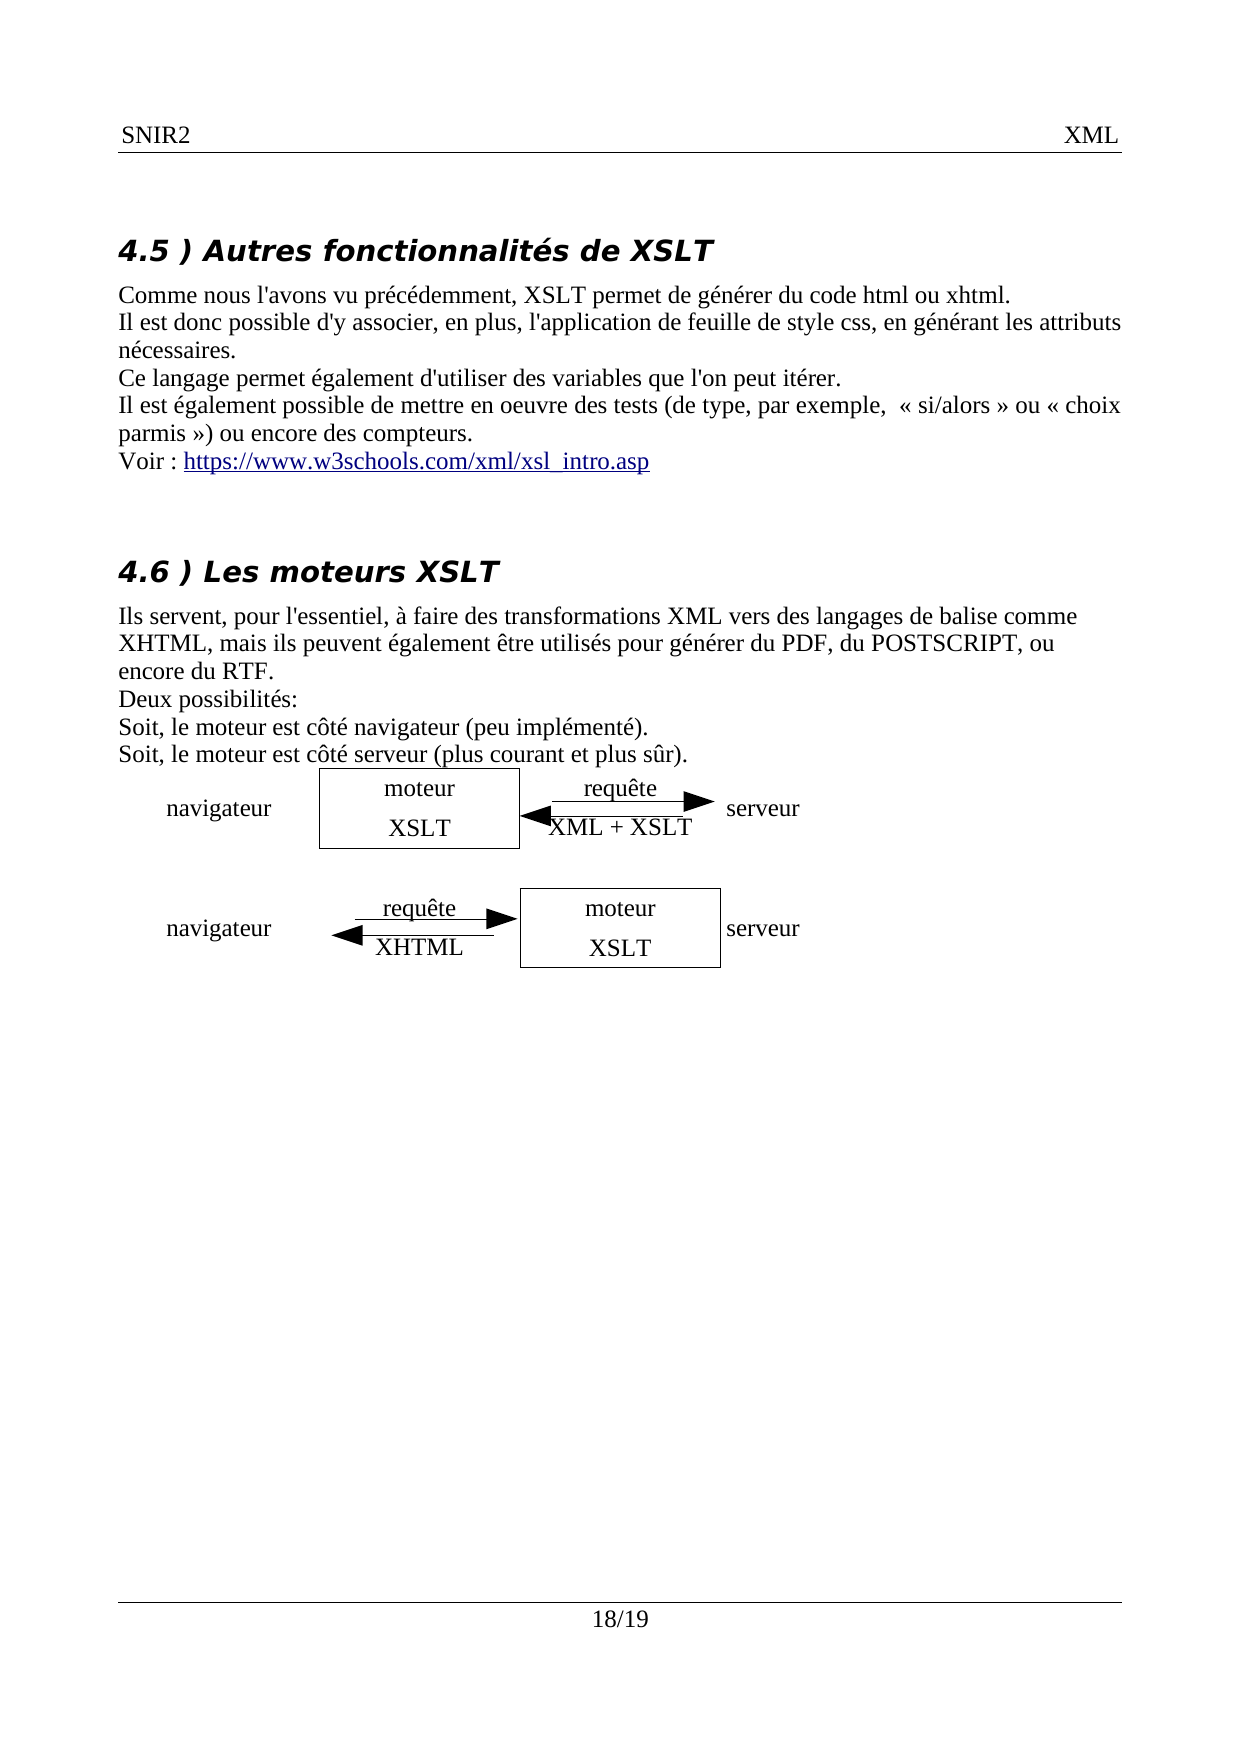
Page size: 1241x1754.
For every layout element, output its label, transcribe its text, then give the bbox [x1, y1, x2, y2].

table_header serveur [720, 768, 1122, 848]
table_header requête [319, 888, 519, 927]
table_header moteur XSLT [521, 889, 720, 967]
text Comme nous l'avons vu précédemment, XSLT permet de générer du code html ou xhtml. [118, 281, 1122, 308]
text Il est également possible de mettre en oeuvre des tests (de type, par exemple, « si/alors » ou « choix parmis ») ou encore des compteurs. [118, 392, 1122, 447]
table_header navigateur [118, 768, 319, 848]
text Soit, le moteur est côté navigateur (peu implémenté). [118, 713, 1122, 740]
text Il est donc possible d'y associer, en plus, l'application de feuille de style css, en générant les attributs nécessaires. [118, 308, 1122, 364]
table_header navigateur [118, 888, 319, 967]
table_header serveur [721, 888, 1122, 967]
table_header requête [520, 768, 720, 807]
text Voir : https://www.w3schools.com/xml/xsl_intro.asp [118, 447, 1122, 475]
text Soit, le moteur est côté serveur (plus courant et plus sûr). [118, 740, 1122, 768]
table_header moteur XSLT [320, 769, 519, 848]
subtitle Autres fonctionnalités de XSLT [118, 234, 1122, 268]
table_cell XML + XSLT [520, 807, 720, 848]
text Deux possibilités: [118, 685, 1122, 713]
table_cell XHTML [319, 927, 519, 967]
text Ils servent, pour l'essentiel, à faire des transformations XML vers des langages de balise comme XHTML, mais ils peuvent également être utilisés pour générer du PDF, du POSTSCRIPT, ou encore du RTF. [118, 602, 1122, 685]
subtitle Les moteurs XSLT [118, 555, 1122, 589]
text Ce langage permet également d'utiliser des variables que l'on peut itérer. [118, 364, 1122, 392]
